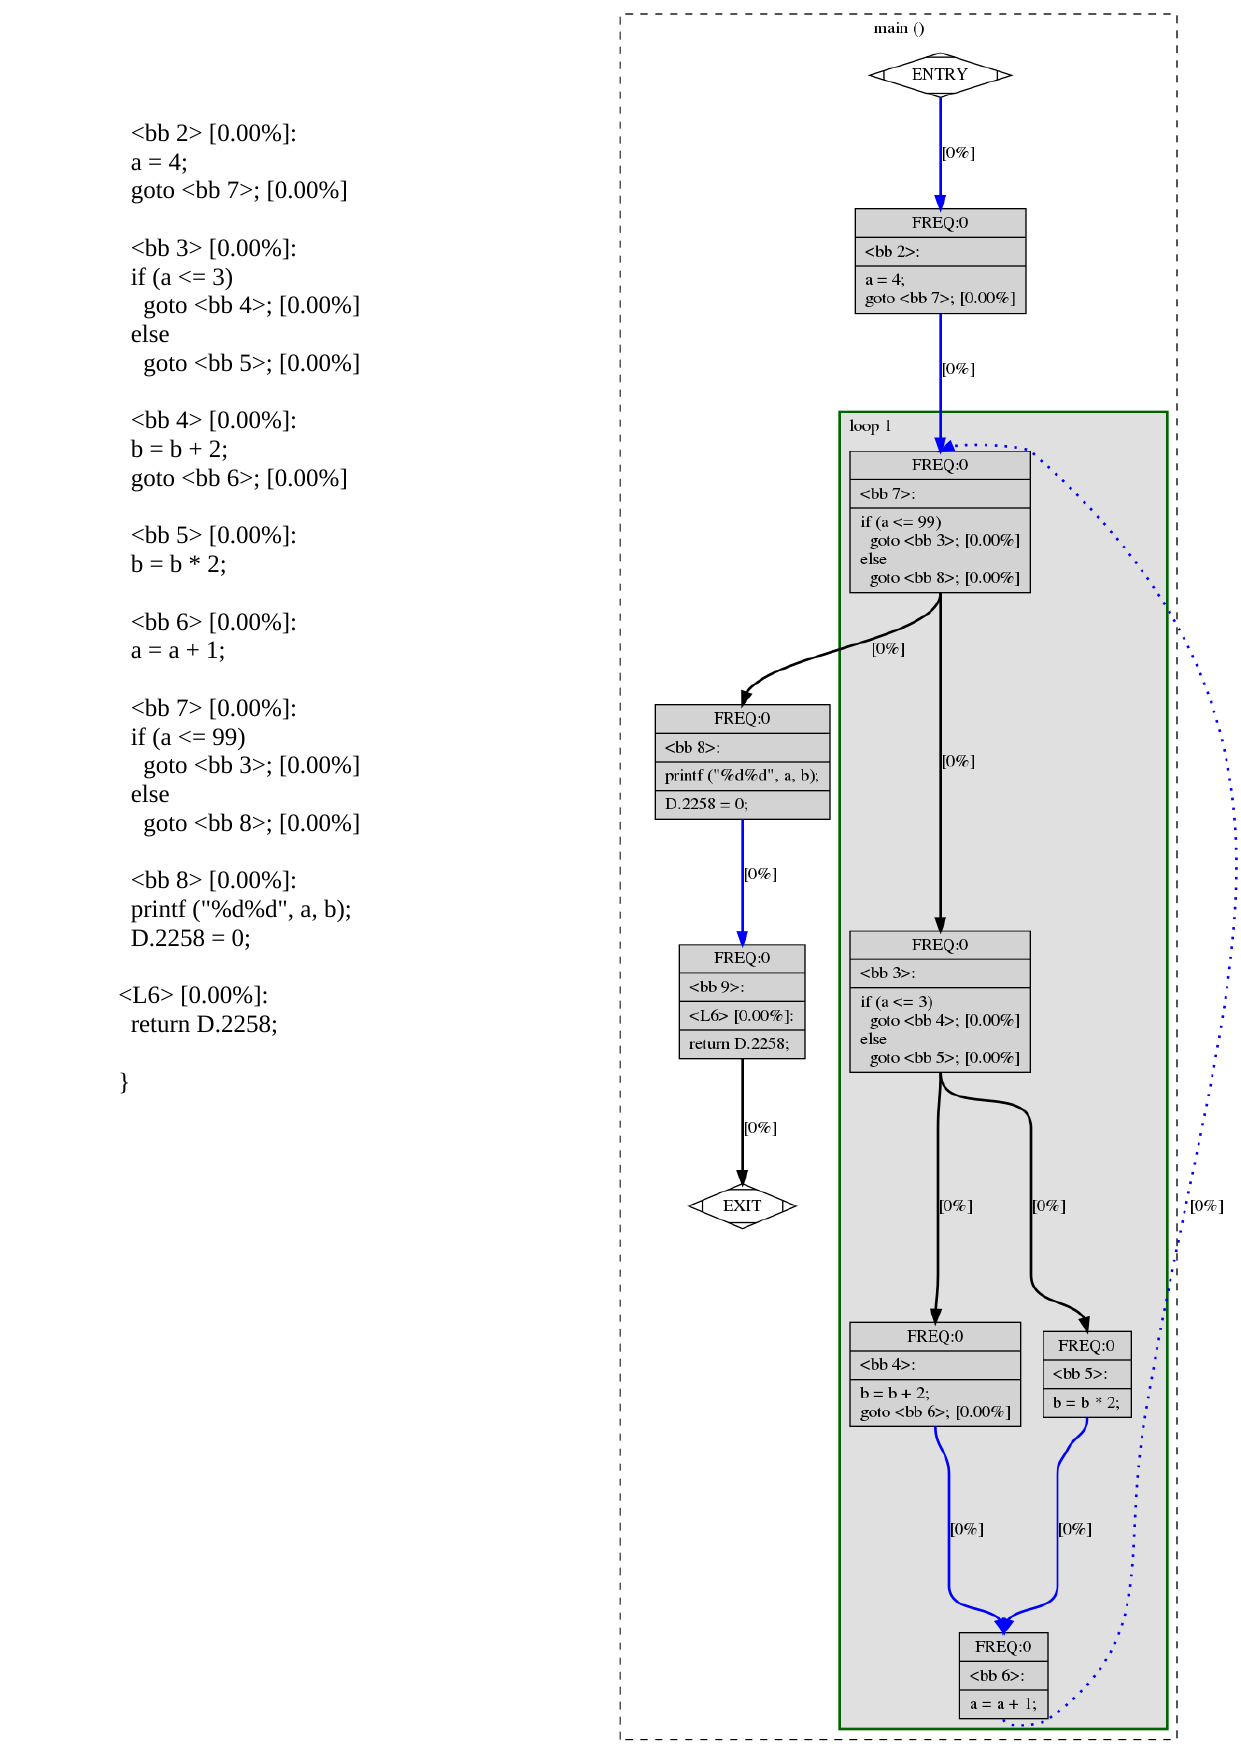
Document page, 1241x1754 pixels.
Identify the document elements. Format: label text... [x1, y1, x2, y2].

text <bb 6> [0.00%]: [118, 607, 605, 636]
text D.2258 = 0; [118, 923, 605, 952]
text <bb 3> [0.00%]: [118, 233, 605, 262]
text a = a + 1; [118, 636, 605, 664]
text else [118, 319, 605, 348]
text goto <bb 3>; [0.00%] [118, 751, 605, 779]
text <bb 4> [0.00%]: [118, 406, 605, 434]
picture [605, 0, 1241, 1754]
text <bb 8> [0.00%]: [118, 866, 605, 894]
text b = b * 2; [118, 549, 605, 578]
text } [118, 1067, 605, 1096]
text else [118, 779, 605, 808]
text if (a <= 99) [118, 722, 605, 751]
text a = 4; [118, 147, 605, 176]
text goto <bb 7>; [0.00%] [118, 176, 605, 204]
text <L6> [0.00%]: [118, 981, 605, 1009]
text goto <bb 6>; [0.00%] [118, 463, 605, 492]
text goto <bb 5>; [0.00%] [118, 348, 605, 377]
text b = b + 2; [118, 434, 605, 463]
text goto <bb 8>; [0.00%] [118, 808, 605, 837]
text <bb 2> [0.00%]: [118, 118, 605, 147]
text goto <bb 4>; [0.00%] [118, 291, 605, 319]
text <bb 5> [0.00%]: [118, 521, 605, 549]
text <bb 7> [0.00%]: [118, 693, 605, 722]
text if (a <= 3) [118, 262, 605, 291]
text return D.2258; [118, 1009, 605, 1038]
text printf ("%d%d", a, b); [118, 894, 605, 923]
